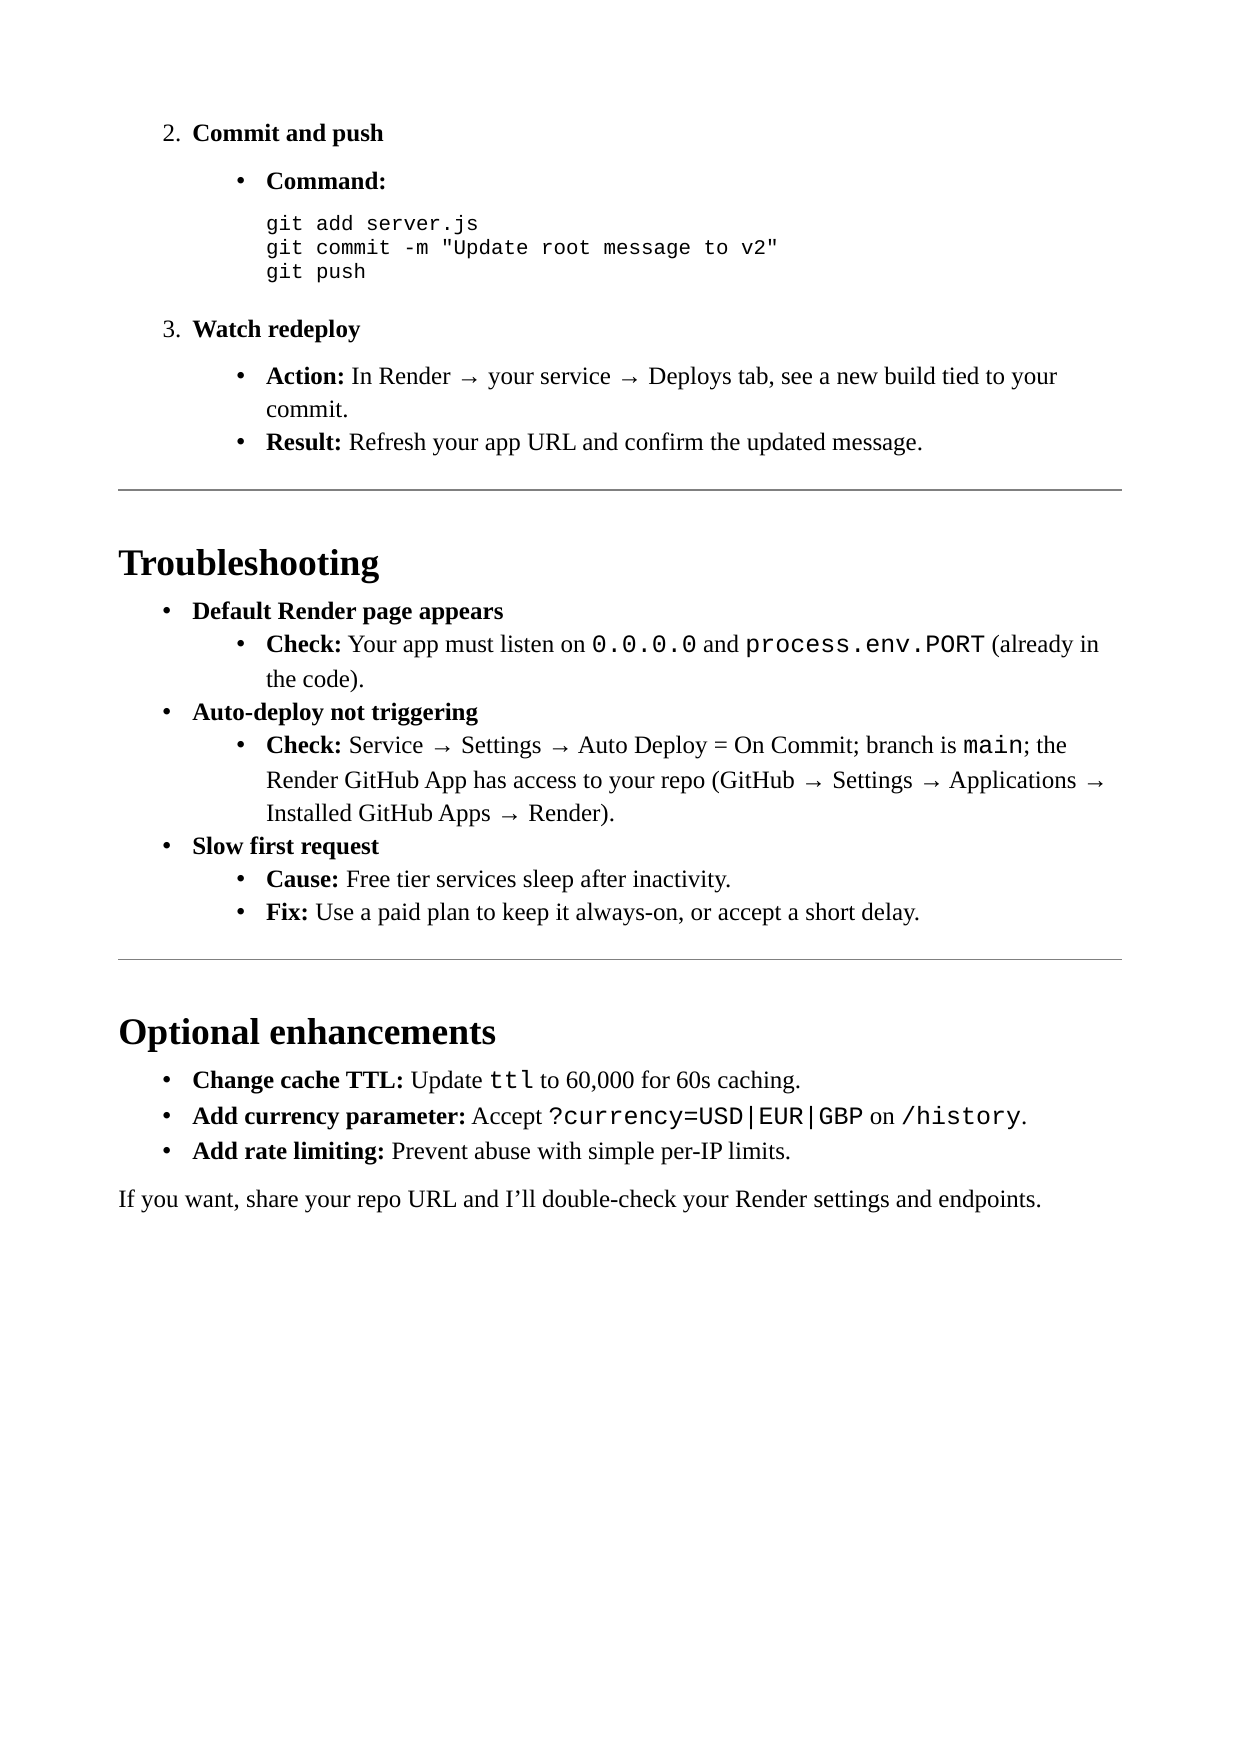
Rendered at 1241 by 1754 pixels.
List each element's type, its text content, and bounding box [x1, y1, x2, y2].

list git push [236, 261, 1122, 284]
list Slow first request [162, 831, 1122, 860]
list Check: Service → Settings → Auto Deploy = On Commit; branch is main; the Render GitHub App has access to your repo (GitHub → Settings → Applications → Installed GitHub Apps → Render). [236, 730, 1122, 827]
list Action: In Render → your service → Deploys tab, see a new build tied to your commit. [236, 361, 1122, 423]
list Result: Refresh your app URL and confirm the updated message. [236, 427, 1122, 456]
list Command: [236, 166, 1122, 194]
text If you want, share your repo URL and I’ll double-check your Render settings and endpoints. [118, 1184, 1122, 1213]
list Add currency parameter: Accept ?currency=USD|EUR|GBP on /history. [162, 1101, 1122, 1132]
list Fix: Use a paid plan to keep it always-on, or accept a short delay. [236, 897, 1122, 926]
list Commit and push [162, 118, 1122, 147]
subtitle Troubleshooting [118, 540, 1122, 583]
list Add rate limiting: Prevent abuse with simple per-IP limits. [162, 1136, 1122, 1165]
list git add server.js [236, 213, 1122, 237]
list git commit -m "Update root message to v2" [236, 237, 1122, 261]
subtitle Optional enhancements [118, 1010, 1122, 1053]
list Watch redeploy [162, 314, 1122, 342]
list Change cache TTL: Update ttl to 60,000 for 60s caching. [162, 1065, 1122, 1096]
list Cause: Free tier services sleep after inactivity. [236, 864, 1122, 893]
list Auto-deploy not triggering [162, 697, 1122, 726]
list Default Render page appears [162, 596, 1122, 624]
list Check: Your app must listen on 0.0.0.0 and process.env.PORT (already in the code). [236, 629, 1122, 693]
